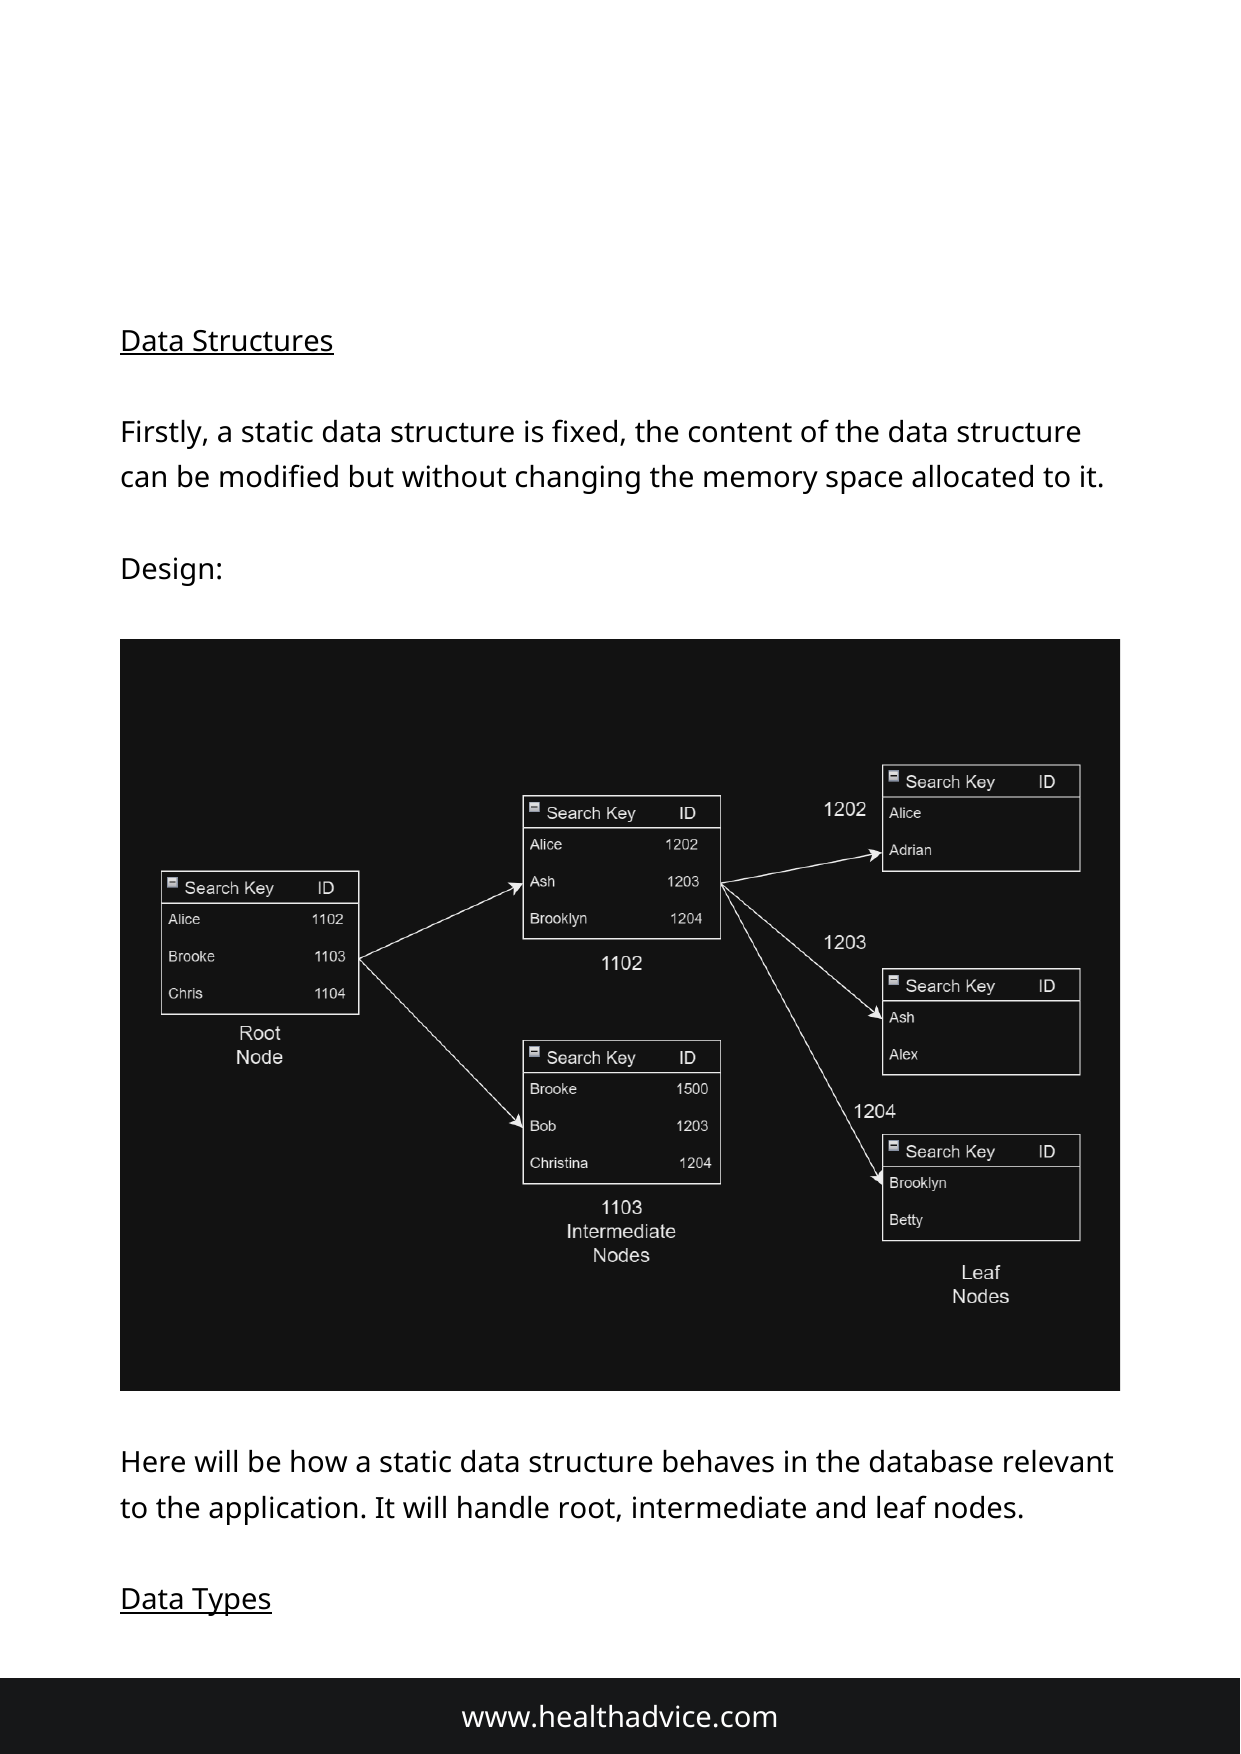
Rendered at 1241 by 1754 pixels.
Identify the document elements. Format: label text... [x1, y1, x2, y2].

text Data Types [120, 1578, 1120, 1618]
text Data Structures [120, 320, 1120, 359]
text Design: [120, 548, 1120, 588]
text Here will be how a static data structure behaves in the database relevant to the application. It will handle root, intermediate and leaf nodes. [120, 1442, 1120, 1527]
text Firstly, a static data structure is fixed, the content of the data structure can be modified but without changing the memory space allocated to it. [120, 411, 1120, 496]
